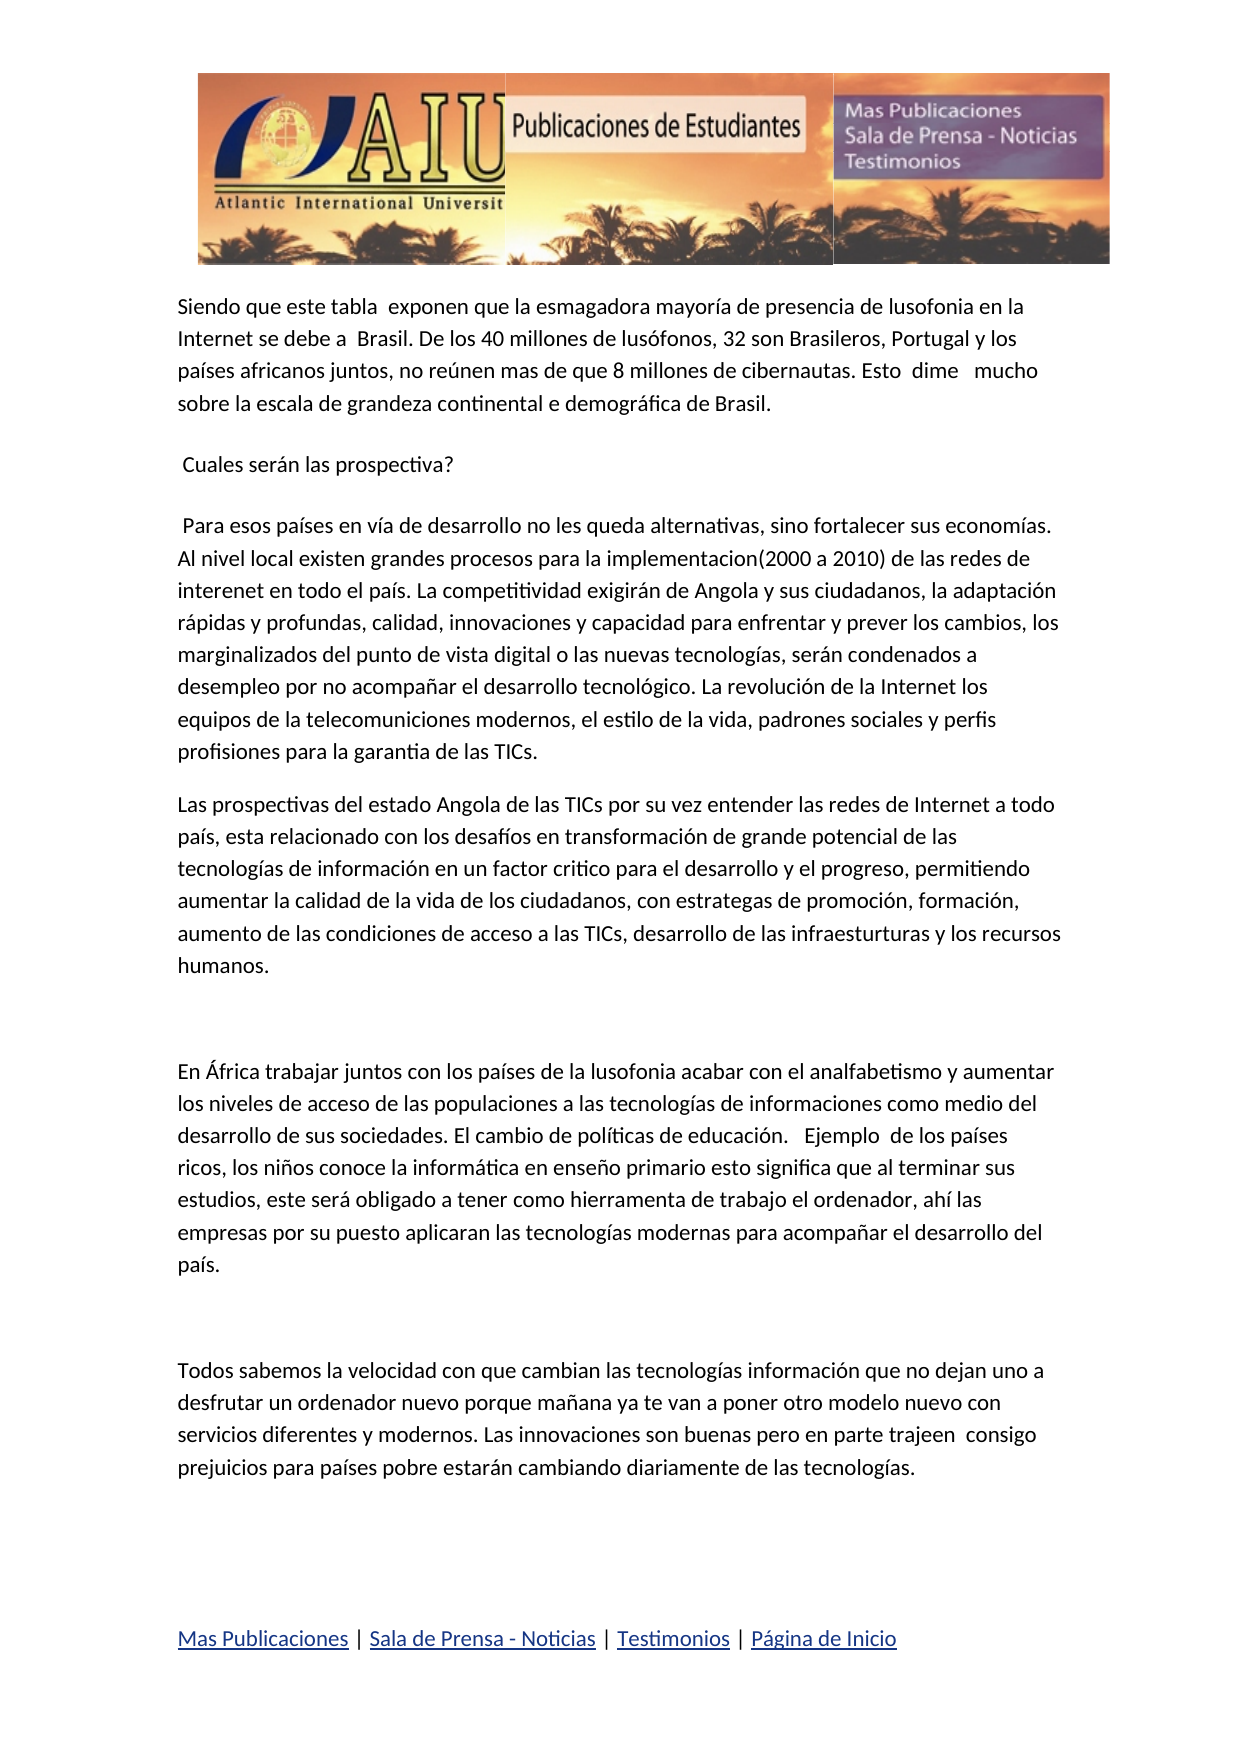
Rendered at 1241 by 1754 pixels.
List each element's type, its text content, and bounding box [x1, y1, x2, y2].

text Siendo que este tabla exponen que la esmagadora mayoría de presencia de lusofonia en la Internet se debe a Brasil. De los 40 millones de lusófonos, 32 son Brasileros, Portugal y los países africanos juntos, no reúnen mas de que 8 millones de cibernautas. Esto dime mucho sobre la escala de grandeza continental e demográfica de Brasil. [177, 292, 1063, 417]
text Las prospectivas del estado Angola de las TICs por su vez entender las redes de Internet a todo país, esta relacionado con los desafíos en transformación de grande potencial de las tecnologías de información en un factor critico para el desarrollo y el progreso, permitiendo aumentar la calidad de la vida de los ciudadanos, con estrategas de promoción, formación, aumento de las condiciones de acceso a las TICs, desarrollo de las infraesturturas y los recursos humanos. [177, 790, 1063, 979]
picture [197, 73, 1110, 265]
text Todos sabemos la velocidad con que cambian las tecnologías información que no dejan uno a desfrutar un ordenador nuevo porque mañana ya te van a poner otro modelo nuevo con servicios diferentes y modernos. Las innovaciones son buenas pero en parte trajeen consigo prejuicios para países pobre estarán cambiando diariamente de las tecnologías. [177, 1356, 1063, 1481]
text Para esos países en vía de desarrollo no les queda alternativas, sino fortalecer sus economías. Al nivel local existen grandes procesos para la implementacion(2000 a 2010) de las redes de interenet en todo el país. La competitividad exigirán de Angola y sus ciudadanos, la adaptación rápidas y profundas, calidad, innovaciones y capacidad para enfrentar y prever los cambios, los marginalizados del punto de vista digital o las nuevas tecnologías, serán condenados a desempleo por no acompañar el desarrollo tecnológico. La revolución de la Internet los equipos de la telecomuniciones modernos, el estilo de la vida, padrones sociales y perfis profisiones para la garantia de las TICs. [177, 512, 1063, 765]
text Cuales serán las prospectiva? [177, 450, 1063, 478]
text En África trabajar juntos con los países de la lusofonia acabar con el analfabetismo y aumentar los niveles de acceso de las populaciones a las tecnologías de informaciones como medio del desarrollo de sus sociedades. El cambio de políticas de educación. Ejemplo de los países ricos, los niños conoce la informática en enseño primario esto significa que al terminar sus estudios, este será obligado a tener como hierramenta de trabajo el ordenador, ahí las empresas por su puesto aplicaran las tecnologías modernas para acompañar el desarrollo del país. [177, 1057, 1063, 1278]
